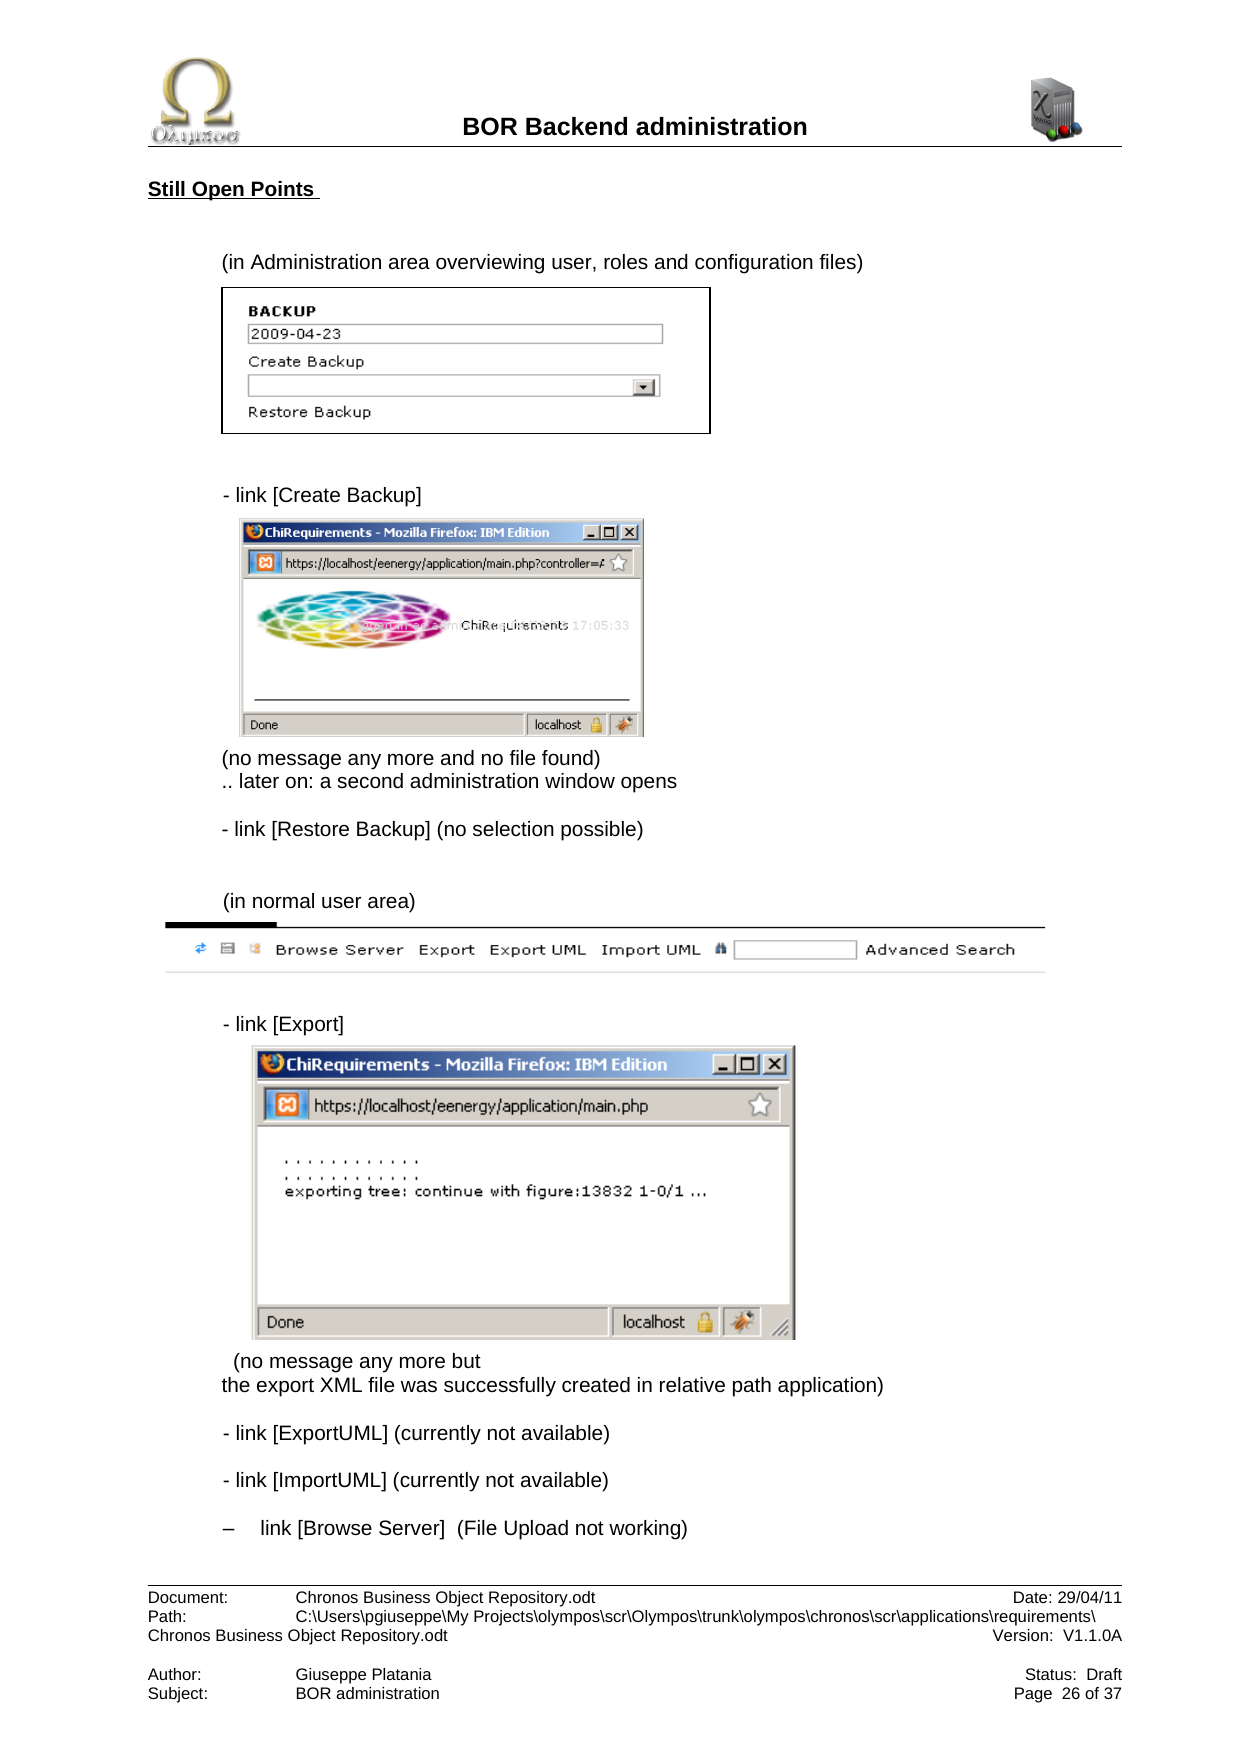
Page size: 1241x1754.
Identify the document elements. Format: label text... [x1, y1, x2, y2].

picture [1029, 75, 1085, 143]
text (in normal user area) [148, 889, 1122, 913]
picture [147, 55, 242, 145]
picture [249, 1045, 803, 1340]
text - link [Create Backup] [148, 483, 1122, 507]
text - link [Export] [148, 1012, 1122, 1036]
text - link [ImportUML] (currently not available) [148, 1468, 1122, 1492]
text - link [Restore Backup] (no selection possible) [221, 817, 1122, 841]
text (no message any more and no file found) [148, 745, 1122, 769]
picture [237, 295, 695, 426]
picture [238, 516, 644, 737]
text Still Open Points [148, 177, 1122, 201]
text .. later on: a second administration window opens [148, 769, 1122, 793]
list link [Browse Server] (File Upload not working) [223, 1516, 1122, 1540]
text (in Administration area overviewing user, roles and configuration files) [148, 250, 1122, 274]
text - link [ExportUML] (currently not available) [148, 1420, 1122, 1444]
picture [164, 922, 1046, 979]
text (no message any more but the export XML file was successfully created in relative path application) [221, 1348, 1122, 1396]
